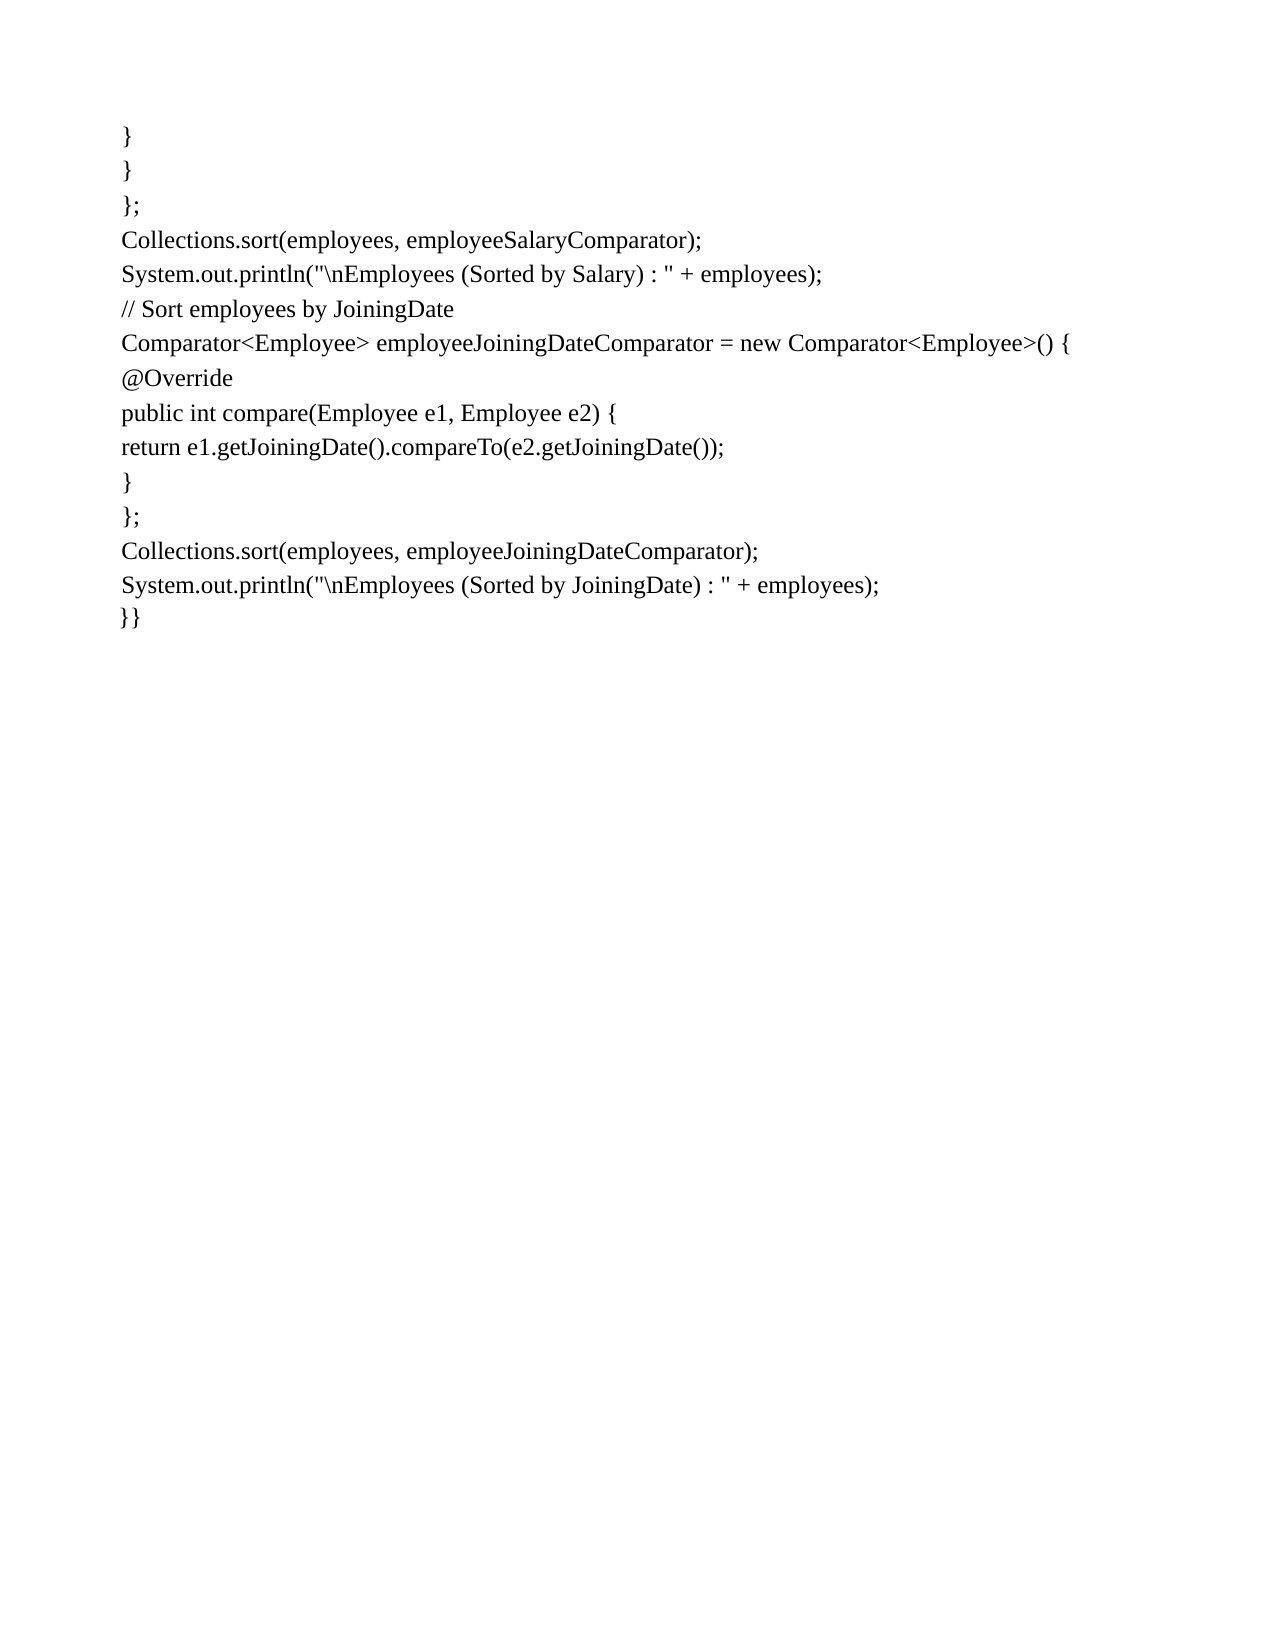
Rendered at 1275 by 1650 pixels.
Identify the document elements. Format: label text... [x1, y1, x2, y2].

table_header Collections.sort(employees, employeeJoiningDateComparator); [118, 533, 777, 568]
table_header } [118, 118, 151, 153]
table_header return e1.getJoiningDate().compareTo(e2.getJoiningDate()); [118, 429, 743, 464]
table_header }; [118, 187, 158, 222]
table_header @Override [118, 360, 251, 395]
table_header public int compare(Employee e1, Employee e2) { [118, 395, 637, 429]
table_header }; [118, 499, 158, 533]
table_header System.out.println("\nEmployees (Sorted by JoiningDate) : " + employees); [118, 568, 897, 602]
table_header } [118, 464, 151, 498]
table_header Comparator<Employee> employeeJoiningDateComparator = new Comparator<Employee>() { [118, 326, 1091, 360]
table_header } [118, 153, 151, 187]
table_header // Sort employees by JoiningDate [118, 291, 472, 326]
table_header System.out.println("\nEmployees (Sorted by Salary) : " + employees); [118, 256, 840, 291]
table_header Collections.sort(employees, employeeSalaryComparator); [118, 222, 719, 256]
text }} [118, 602, 1157, 631]
